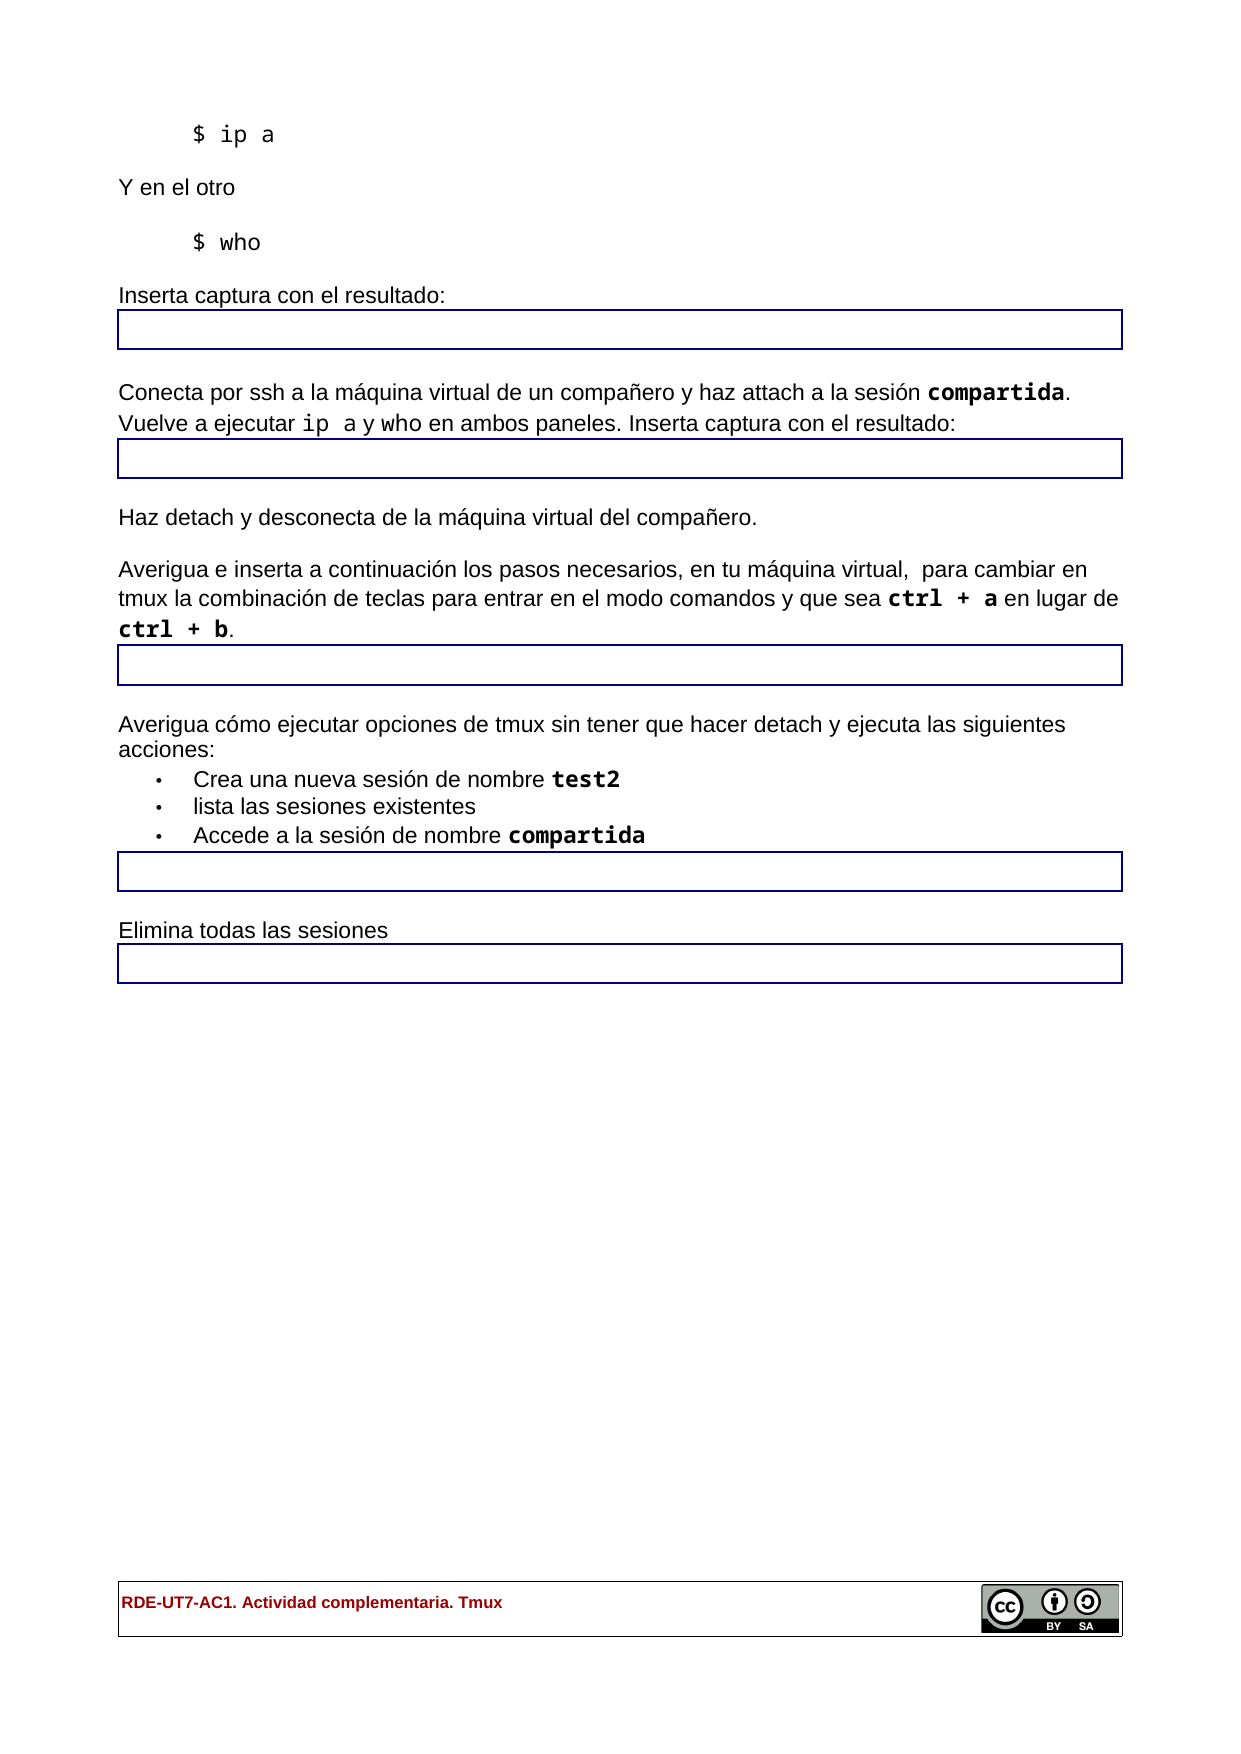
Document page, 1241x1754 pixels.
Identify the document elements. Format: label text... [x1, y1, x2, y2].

table_header [119, 945, 1121, 982]
text Haz detach y desconecta de la máquina virtual del compañero. [118, 505, 1122, 531]
list Crea una nueva sesión de nombre test2 [156, 762, 1122, 794]
text Averigua cómo ejecutar opciones de tmux sin tener que hacer detach y ejecuta las siguientes acciones: [118, 711, 1122, 762]
table_header [119, 853, 1121, 890]
picture [981, 1584, 1119, 1633]
list lista las sesiones existentes [156, 794, 1122, 819]
text $ who [192, 226, 1122, 257]
text Y en el otro [118, 175, 1122, 201]
text $ ip a [192, 118, 1122, 149]
table_header [119, 646, 1121, 683]
list Accede a la sesión de nombre compartida [156, 819, 1122, 851]
text Inserta captura con el resultado: [118, 283, 1122, 309]
table_header [119, 440, 1121, 477]
text Averigua e inserta a continuación los pasos necesarios, en tu máquina virtual, para cambiar en tmux la combinación de teclas para entrar en el modo comandos y que sea ctrl + a en lugar de ctrl + b. [118, 556, 1122, 644]
table_header [119, 311, 1121, 348]
text Elimina todas las sesiones [118, 917, 1122, 943]
text Conecta por ssh a la máquina virtual de un compañero y haz attach a la sesión compartida. Vuelve a ejecutar ip a y who en ambos paneles. Inserta captura con el resultado: [118, 376, 1122, 438]
